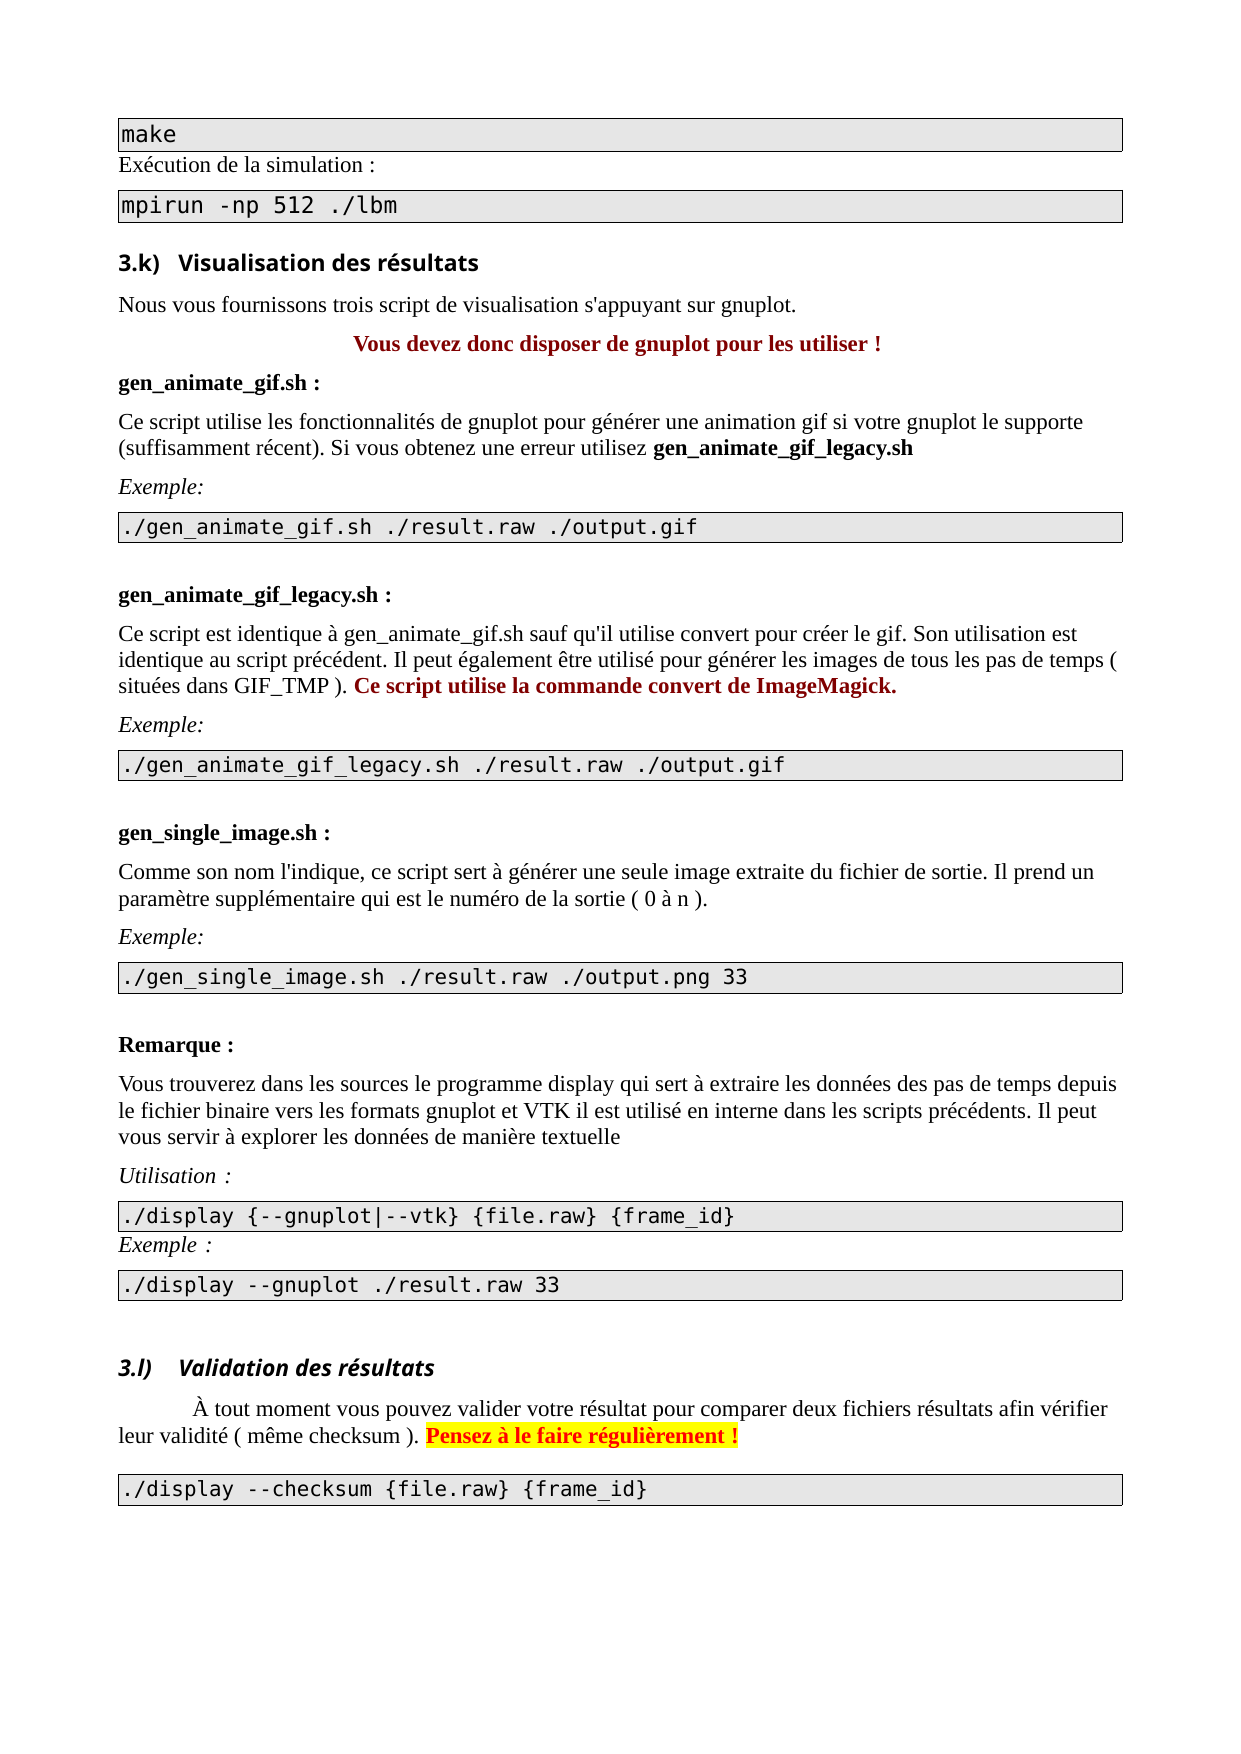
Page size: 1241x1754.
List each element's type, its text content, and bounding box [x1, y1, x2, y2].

text Vous devez donc disposer de gnuplot pour les utiliser ! [118, 330, 1122, 356]
text make [119, 119, 1122, 151]
text Nous vous fournissons trois script de visualisation s'appuyant sur gnuplot. [118, 291, 1122, 317]
text mpirun -np 512 ./lbm [119, 191, 1122, 222]
text Ce script est identique à gen_animate_gif.sh sauf qu'il utilise convert pour créer le gif. Son utilisation est identique au script précédent. Il peut également être utilisé pour générer les images de tous les pas de temps ( situées dans GIF_TMP ). Ce script utilise la commande convert de ImageMagick. [118, 620, 1122, 699]
text Vous trouverez dans les sources le programme display qui sert à extraire les données des pas de temps depuis le fichier binaire vers les formats gnuplot et VTK il est utilisé en interne dans les scripts précédents. Il peut vous servir à explorer les données de manière textuelle [118, 1070, 1122, 1149]
text Exemple: [118, 711, 1122, 738]
text Utilisation : [118, 1162, 1122, 1188]
text ./gen_animate_gif.sh ./result.raw ./output.gif [119, 513, 1122, 542]
text gen_single_image.sh : [118, 819, 1122, 846]
text Comme son nom l'indique, ce script sert à générer une seule image extraite du fichier de sortie. Il prend un paramètre supplémentaire qui est le numéro de la sortie ( 0 à n ). [118, 858, 1122, 911]
text ./display --gnuplot ./result.raw 33 [119, 1271, 1122, 1300]
text Remarque : [118, 1031, 1122, 1058]
text Ce script utilise les fonctionnalités de gnuplot pour générer une animation gif si votre gnuplot le supporte (suffisamment récent). Si vous obtenez une erreur utilisez gen_animate_gif_legacy.sh [118, 408, 1122, 460]
text ./gen_animate_gif_legacy.sh ./result.raw ./output.gif [119, 751, 1122, 780]
text ./display {--gnuplot|--vtk} {file.raw} {frame_id} [119, 1202, 1122, 1231]
text Exemple: [118, 473, 1122, 499]
text Exemple : [118, 1232, 1122, 1257]
text Exécution de la simulation : [118, 152, 1122, 177]
text ./gen_single_image.sh ./result.raw ./output.png 33 [119, 963, 1122, 993]
text Exemple: [118, 923, 1122, 950]
text gen_animate_gif.sh : [118, 369, 1122, 395]
text ./display --checksum {file.raw} {frame_id} [119, 1475, 1122, 1505]
subtitle Visualisation des résultats [118, 247, 1122, 279]
subtitle Validation des résultats [118, 1352, 1122, 1383]
text gen_animate_gif_legacy.sh : [118, 581, 1122, 607]
text À tout moment vous pouvez valider votre résultat pour comparer deux fichiers résultats afin vérifier leur validité ( même checksum ). Pensez à le faire régulièrement ! [118, 1395, 1122, 1448]
